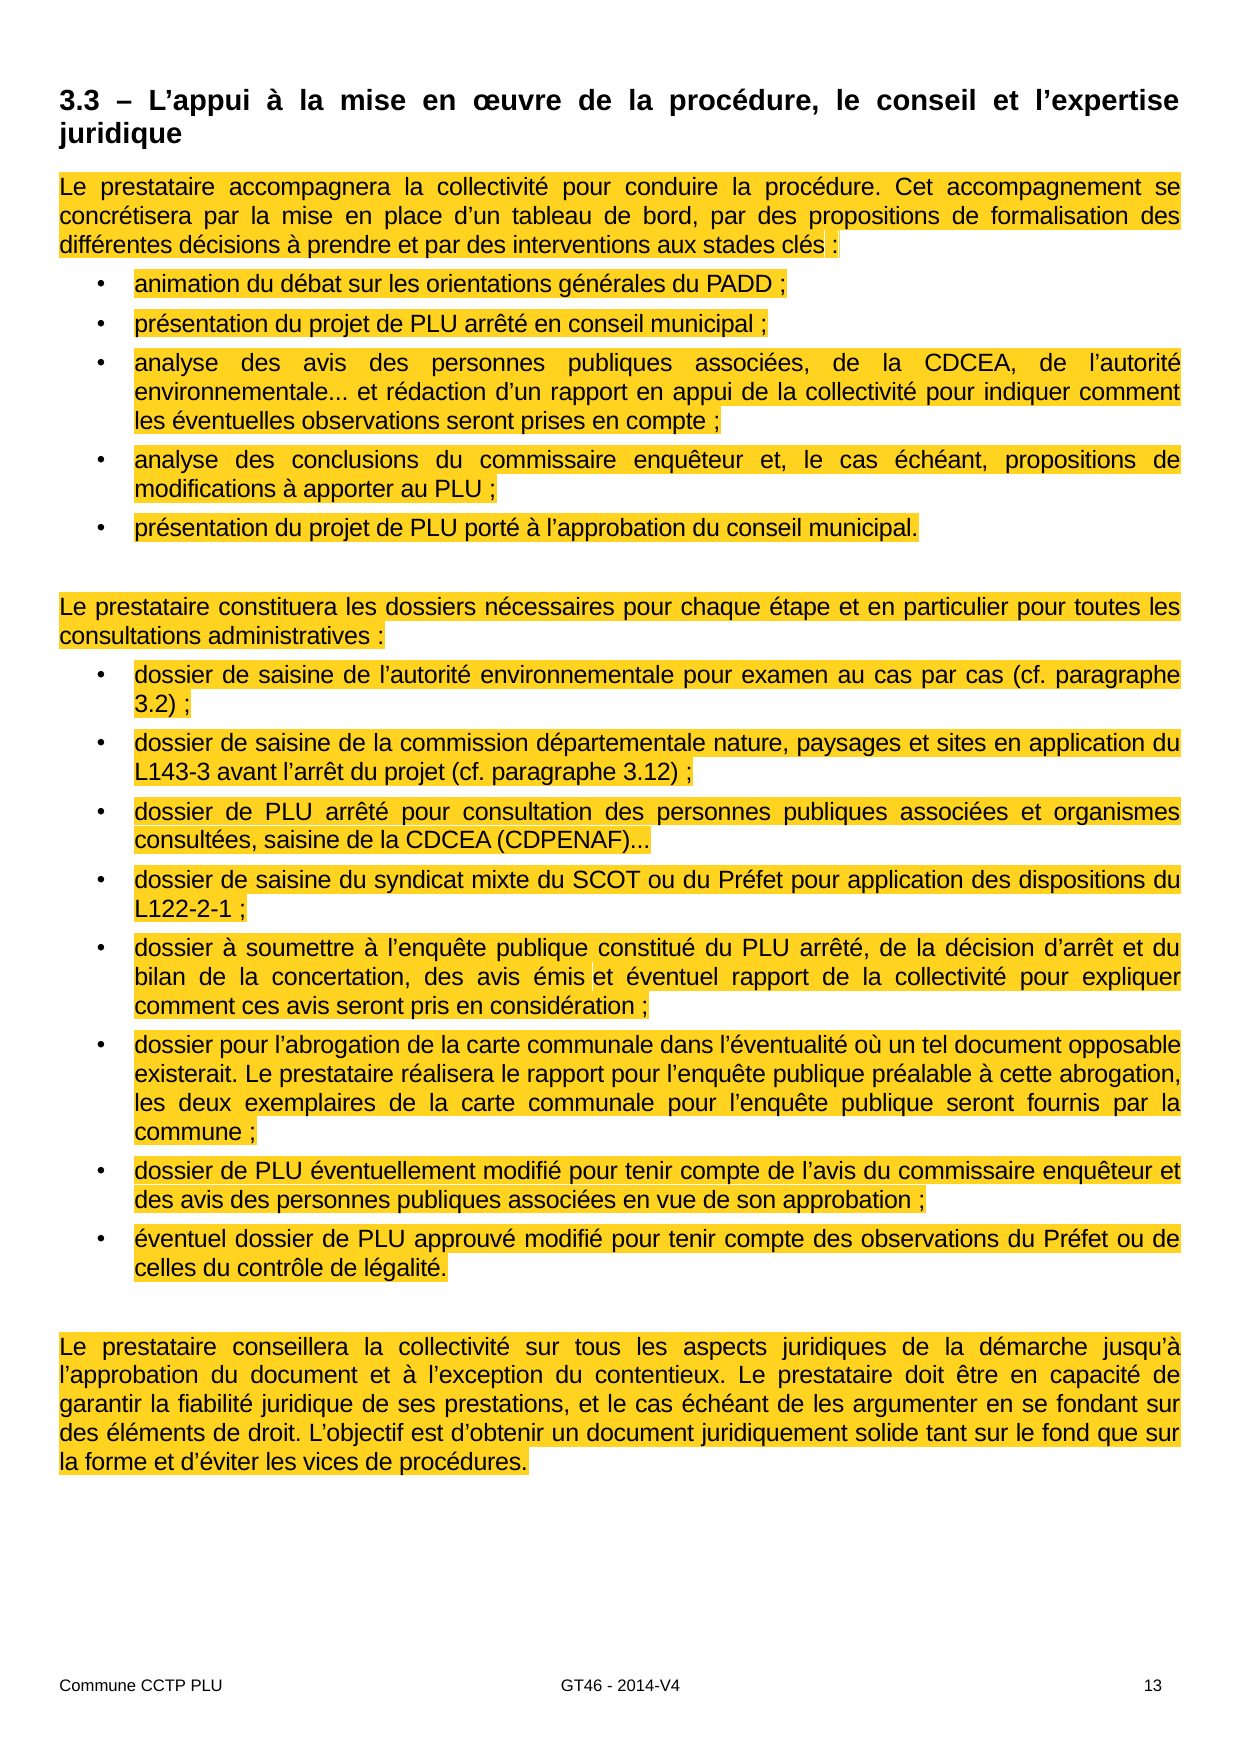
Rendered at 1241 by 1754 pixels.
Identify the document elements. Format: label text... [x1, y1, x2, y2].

list dossier à soumettre à l’enquête publique constitué du PLU arrêté, de la décision d’arrêt et du bilan de la concertation, des avis émis et éventuel rapport de la collectivité pour expliquer comment ces avis seront pris en considération ; [97, 933, 1181, 1019]
list analyse des avis des personnes publiques associées, de la CDCEA, de l’autorité environnementale... et rédaction d’un rapport en appui de la collectivité pour indiquer comment les éventuelles observations seront prises en compte ; [97, 348, 1181, 434]
list présentation du projet de PLU porté à l’approbation du conseil municipal. [97, 513, 1181, 542]
text Le prestataire conseillera la collectivité sur tous les aspects juridiques de la démarche jusqu’à l’approbation du document et à l’exception du contentieux. Le prestataire doit être en capacité de garantir la fiabilité juridique de ses prestations, et le cas échéant de les argumenter en se fondant sur des éléments de droit. L’objectif est d’obtenir un document juridiquement solide tant sur le fond que sur la forme et d’éviter les vices de procédures. [59, 1332, 1181, 1475]
list présentation du projet de PLU arrêté en conseil municipal ; [97, 308, 1181, 337]
list analyse des conclusions du commissaire enquêteur et, le cas échéant, propositions de modifications à apporter au PLU ; [97, 445, 1181, 503]
list éventuel dossier de PLU approuvé modifié pour tenir compte des observations du Préfet ou de celles du contrôle de légalité. [97, 1224, 1181, 1282]
text Le prestataire constituera les dossiers nécessaires pour chaque étape et en particulier pour toutes les consultations administratives : [59, 592, 1181, 649]
list animation du débat sur les orientations générales du PADD ; [97, 269, 1181, 298]
list dossier de saisine de la commission départementale nature, paysages et sites en application du L143-3 avant l’arrêt du projet (cf. paragraphe 3.12) ; [97, 728, 1181, 786]
list dossier de PLU arrêté pour consultation des personnes publiques associées et organismes consultées, saisine de la CDCEA (CDPENAF)... [97, 797, 1181, 854]
subtitle 3.3 – L’appui à la mise en œuvre de la procédure, le conseil et l’expertise juridique [59, 83, 1181, 150]
list dossier de saisine du syndicat mixte du SCOT ou du Préfet pour application des dispositions du L122-2-1 ; [97, 865, 1181, 922]
list dossier de PLU éventuellement modifié pour tenir compte de l’avis du commissaire enquêteur et des avis des personnes publiques associées en vue de son approbation ; [97, 1156, 1181, 1213]
list dossier pour l’abrogation de la carte communale dans l’éventualité où un tel document opposable existerait. Le prestataire réalisera le rapport pour l’enquête publique préalable à cette abrogation, les deux exemplaires de la carte communale pour l’enquête publique seront fournis par la commune ; [97, 1030, 1181, 1145]
list dossier de saisine de l’autorité environnementale pour examen au cas par cas (cf. paragraphe 3.2) ; [97, 660, 1181, 718]
text Le prestataire accompagnera la collectivité pour conduire la procédure. Cet accompagnement se concrétisera par la mise en place d’un tableau de bord, par des propositions de formalisation des différentes décisions à prendre et par des interventions aux stades clés : [59, 172, 1181, 258]
